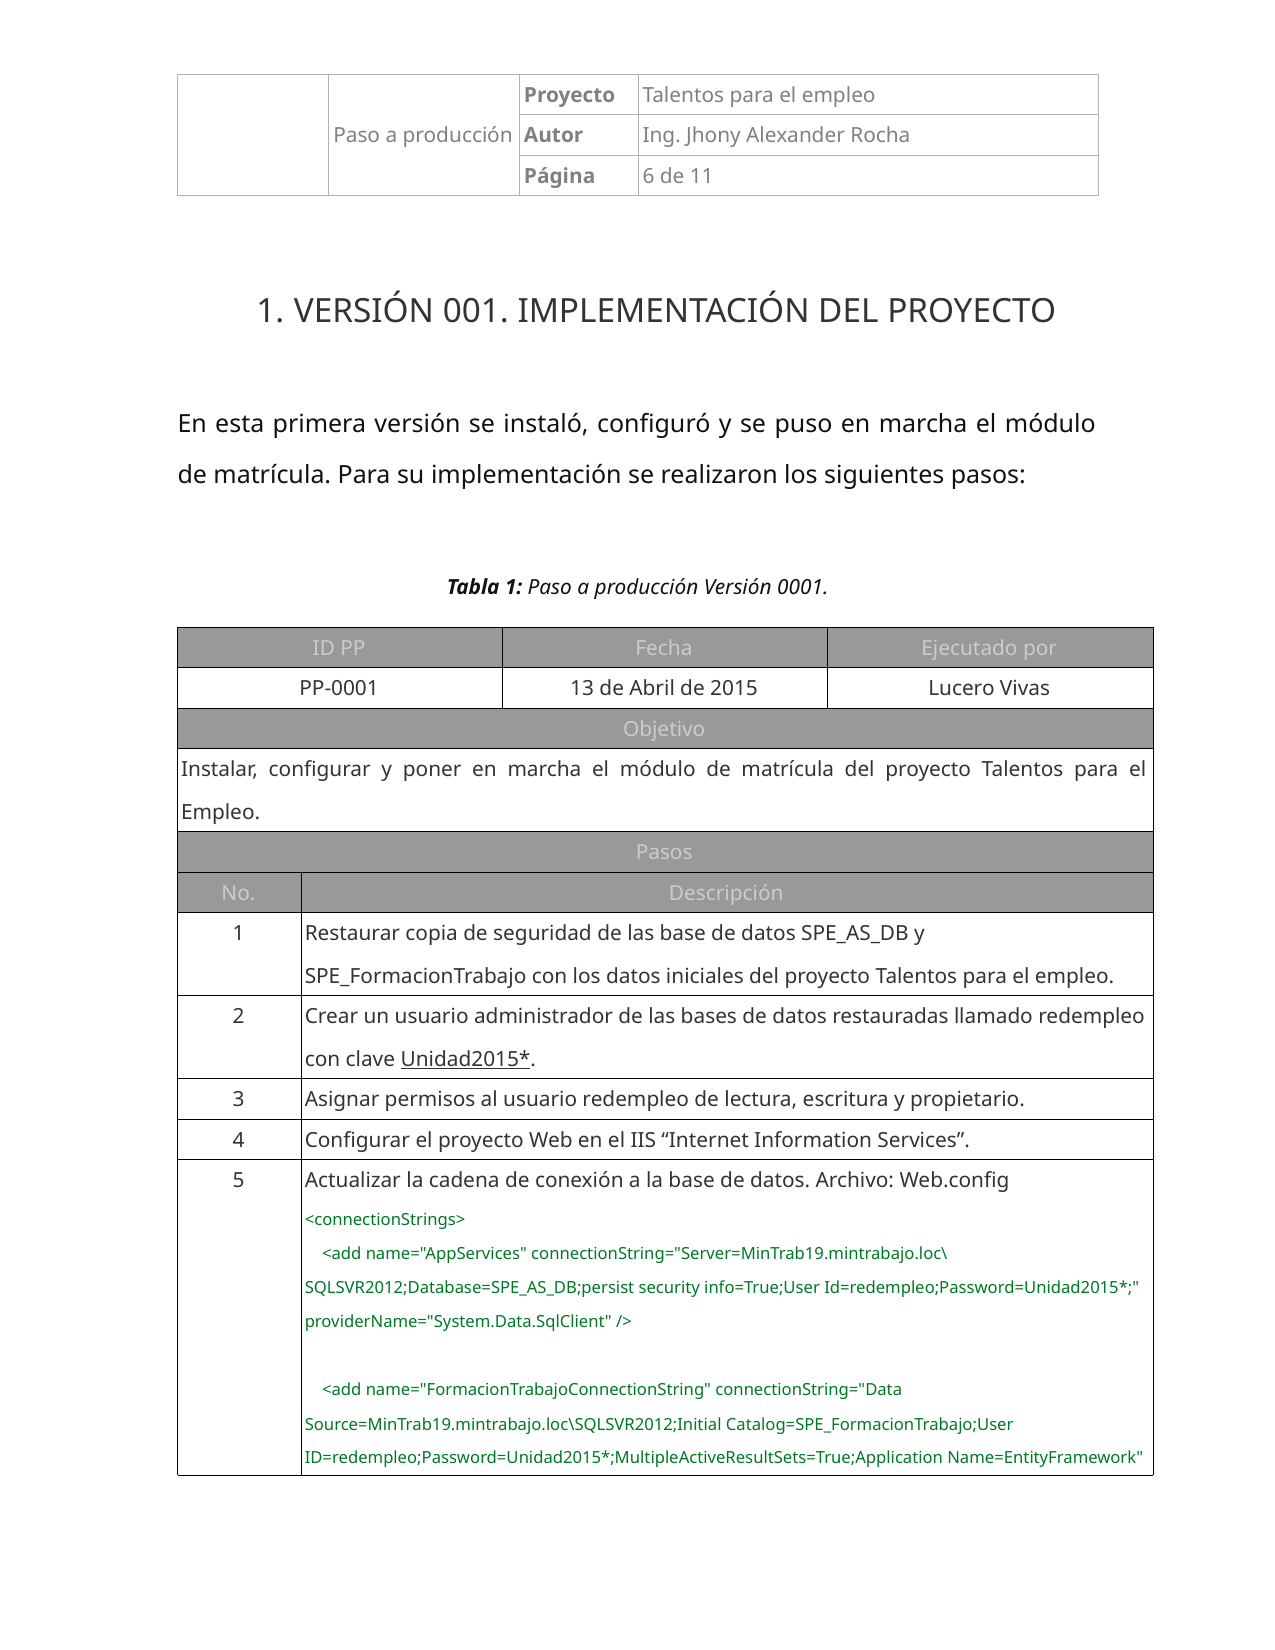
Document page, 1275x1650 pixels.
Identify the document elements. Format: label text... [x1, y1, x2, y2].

table_cell PP-0001 [178, 668, 502, 708]
table_cell No. [178, 873, 301, 912]
table_cell 1 [178, 913, 301, 995]
table_cell 4 [178, 1120, 301, 1159]
table_header ID PP [178, 628, 502, 667]
table_header Ejecutado por [828, 628, 1153, 667]
table_cell Asignar permisos al usuario redempleo de lectura, escritura y propietario. [302, 1079, 1153, 1118]
table_cell 13 de Abril de 2015 [503, 668, 827, 708]
table_cell Crear un usuario administrador de las bases de datos restauradas llamado redempleo con clave Unidad2015*. [302, 996, 1153, 1078]
table_cell 2 [178, 996, 301, 1078]
table_cell 5 [178, 1160, 301, 1474]
table_cell Pasos [178, 832, 1153, 872]
table_cell Instalar, configurar y poner en marcha el módulo de matrícula del proyecto Talentos para el Empleo. [178, 749, 1153, 831]
table_cell Restaurar copia de seguridad de las base de datos SPE_AS_DB y SPE_FormacionTrabajo con los datos iniciales del proyecto Talentos para el empleo. [302, 913, 1153, 995]
table_header Fecha [503, 628, 827, 667]
table_cell Objetivo [178, 709, 1153, 748]
table_cell Configurar el proyecto Web en el IIS “Internet Information Services”. [302, 1120, 1153, 1159]
table_cell Actualizar la cadena de conexión a la base de datos. Archivo: Web.config <connectionStrings> <add name="AppServices" connectionString="Server=MinTrab19.mintrabajo.loc\SQLSVR2012;Database=SPE_AS_DB;persist security info=True;User Id=redempleo;Password=Unidad2015*;" providerName="System.Data.SqlClient" /> <add name="FormacionTrabajoConnectionString" connectionString="Data Source=MinTrab19.mintrabajo.loc\SQLSVR2012;Initial Catalog=SPE_FormacionTrabajo;User ID=redempleo;Password=Unidad2015*;MultipleActiveResultSets=True;Application Name=EntityFramework" [302, 1160, 1153, 1474]
text Tabla 1: Paso a producción Versión 0001. [177, 572, 1098, 600]
text En esta primera versión se instaló, configuró y se puso en marcha el módulo de matrícula. Para su implementación se realizaron los siguientes pasos: [177, 406, 1098, 491]
subtitle Versión 001. Implementación del Proyecto [215, 287, 1098, 332]
table_cell Lucero Vivas [828, 668, 1153, 708]
table_cell 3 [178, 1079, 301, 1118]
table_cell Descripción [302, 873, 1153, 912]
